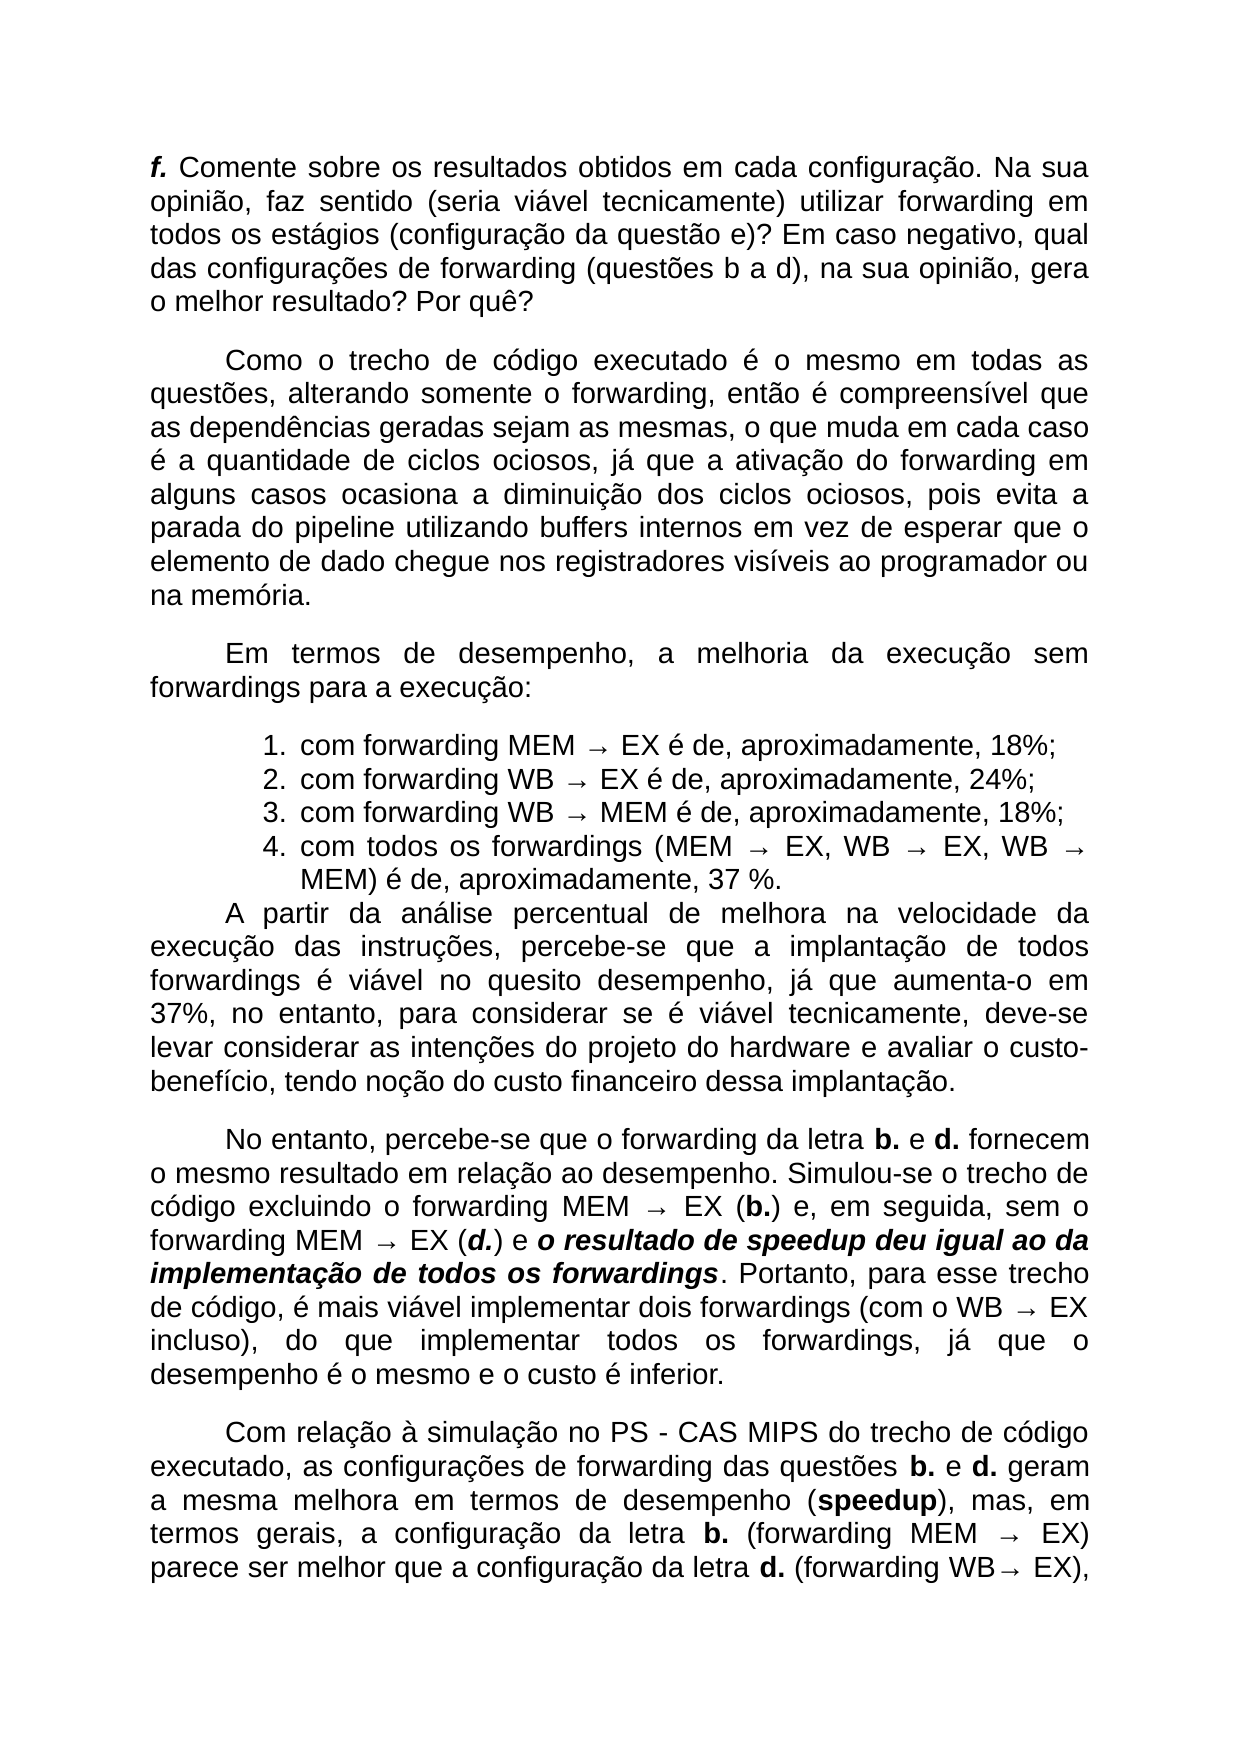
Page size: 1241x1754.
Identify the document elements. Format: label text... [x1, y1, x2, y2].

text No entanto, percebe-se que o forwarding da letra b. e d. fornecem o mesmo resultado em relação ao desempenho. Simulou-se o trecho de código excluindo o forwarding MEM → EX (b.) e, em seguida, sem o forwarding MEM → EX (d.) e o resultado de speedup deu igual ao da implementação de todos os forwardings. Portanto, para esse trecho de código, é mais viável implementar dois forwardings (com o WB → EX incluso), do que implementar todos os forwardings, já que o desempenho é o mesmo e o custo é inferior. [150, 1122, 1090, 1390]
text Com relação à simulação no PS - CAS MIPS do trecho de código executado, as configurações de forwarding das questões b. e d. geram a mesma melhora em termos de desempenho (speedup), mas, em termos gerais, a configuração da letra b. (forwarding MEM → EX) parece ser melhor que a configuração da letra d. (forwarding WB→ EX), [150, 1415, 1090, 1583]
text Em termos de desempenho, a melhoria da execução sem forwardings para a execução: [150, 636, 1090, 703]
list com forwarding WB → MEM é de, aproximadamente, 18%; [262, 795, 1090, 829]
list com forwarding WB → EX é de, aproximadamente, 24%; [262, 762, 1090, 795]
list com forwarding MEM → EX é de, aproximadamente, 18%; [262, 728, 1090, 762]
text f. Comente sobre os resultados obtidos em cada configuração. Na sua opinião, faz sentido (seria viável tecnicamente) utilizar forwarding em todos os estágios (configuração da questão e)? Em caso negativo, qual das configurações de forwarding (questões b a d), na sua opinião, gera o melhor resultado? Por quê? [150, 150, 1090, 318]
text Como o trecho de código executado é o mesmo em todas as questões, alterando somente o forwarding, então é compreensível que as dependências geradas sejam as mesmas, o que muda em cada caso é a quantidade de ciclos ociosos, já que a ativação do forwarding em alguns casos ocasiona a diminuição dos ciclos ociosos, pois evita a parada do pipeline utilizando buffers internos em vez de esperar que o elemento de dado chegue nos registradores visíveis ao programador ou na memória. [150, 343, 1090, 611]
list com todos os forwardings (MEM → EX, WB → EX, WB → MEM) é de, aproximadamente, 37 %. [262, 829, 1090, 896]
text A partir da análise percentual de melhora na velocidade da execução das instruções, percebe-se que a implantação de todos forwardings é viável no quesito desempenho, já que aumenta-o em 37%, no entanto, para considerar se é viável tecnicamente, deve-se levar considerar as intenções do projeto do hardware e avaliar o custo-benefício, tendo noção do custo financeiro dessa implantação. [150, 896, 1090, 1097]
